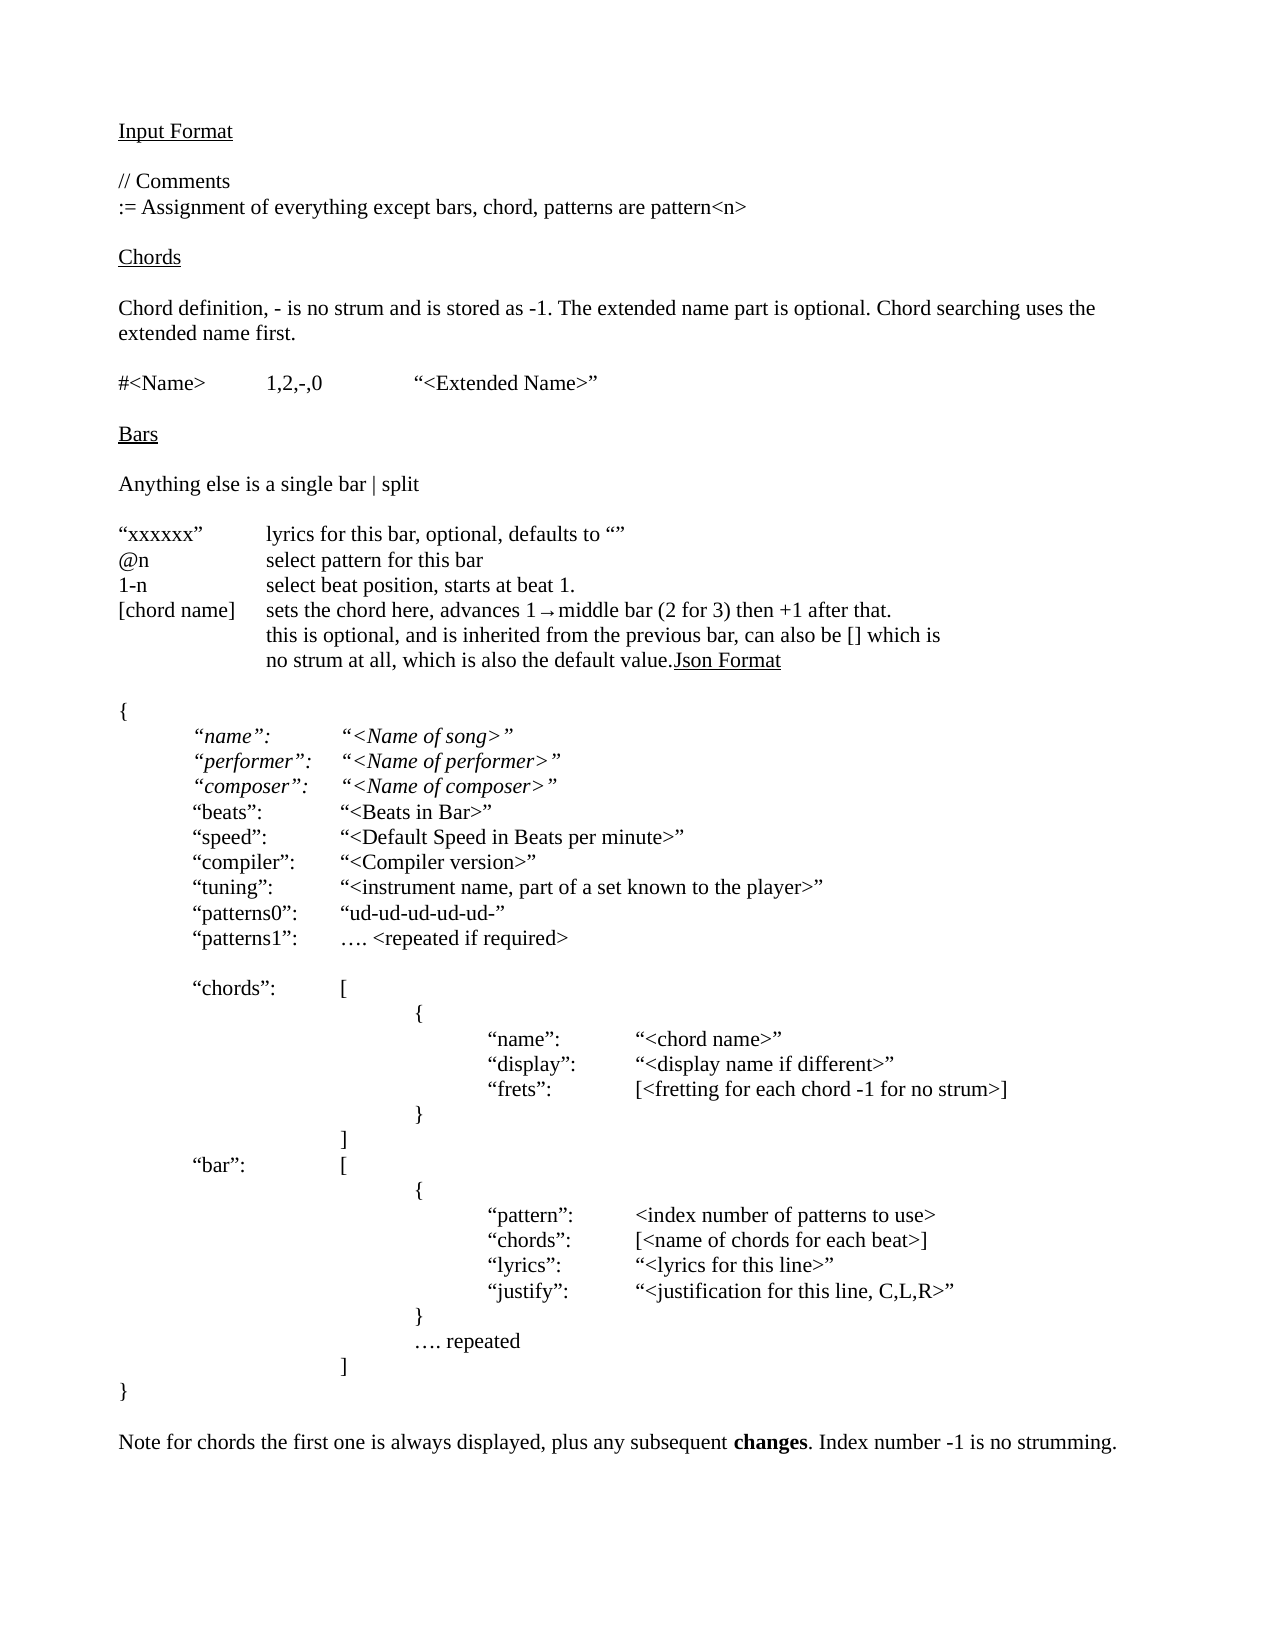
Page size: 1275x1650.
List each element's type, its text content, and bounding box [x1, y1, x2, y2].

text “speed”: “<Default Speed in Beats per minute>” [118, 824, 1157, 849]
text } [118, 1303, 1157, 1328]
text Bars [118, 421, 1157, 446]
text “xxxxxx” lyrics for this bar, optional, defaults to “” [118, 521, 1157, 547]
text …. repeated [118, 1328, 1157, 1353]
text “beats”: “<Beats in Bar>” [118, 799, 1157, 824]
text “patterns1”: …. <repeated if required> [118, 925, 1157, 950]
text @n select pattern for this bar [118, 547, 1157, 572]
text Note for chords the first one is always displayed, plus any subsequent changes. Index number -1 is no strumming. [118, 1429, 1157, 1454]
text Chords [118, 244, 1157, 269]
text “name”: “<chord name>” [118, 1026, 1157, 1051]
text “composer”: “<Name of composer>” [118, 773, 1157, 799]
text “patterns0”: “ud-ud-ud-ud-ud-” [118, 899, 1157, 925]
text “tuning”: “<instrument name, part of a set known to the player>” [118, 874, 1157, 899]
text 1-n select beat position, starts at beat 1. [118, 572, 1157, 597]
text “performer”: “<Name of performer>” [118, 748, 1157, 773]
text ] [118, 1353, 1157, 1378]
text { [118, 1000, 1157, 1026]
text // Comments [118, 168, 1157, 194]
text no strum at all, which is also the default value.Json Format [118, 647, 1157, 673]
text := Assignment of everything except bars, chord, patterns are pattern<n> [118, 194, 1157, 219]
text “lyrics”: “<lyrics for this line>” [118, 1252, 1157, 1278]
text { [118, 1177, 1157, 1202]
text “chords”: [<name of chords for each beat>] [118, 1227, 1157, 1252]
text this is optional, and is inherited from the previous bar, can also be [] which is [118, 622, 1157, 647]
text Input Format [118, 118, 1157, 143]
text ] [118, 1126, 1157, 1152]
text [chord name] sets the chord here, advances 1→middle bar (2 for 3) then +1 after that. [118, 597, 1157, 622]
text } [118, 1378, 1157, 1404]
text “compiler”: “<Compiler version>” [118, 849, 1157, 874]
text Chord definition, - is no strum and is stored as -1. The extended name part is optional. Chord searching uses the extended name first. [118, 294, 1157, 345]
text “display”: “<display name if different>” [118, 1051, 1157, 1076]
text { [118, 698, 1157, 723]
text “frets”: [<fretting for each chord -1 for no strum>] [118, 1076, 1157, 1101]
text #<Name> 1,2,-,0 “<Extended Name>” [118, 370, 1157, 395]
text “name”: “<Name of song>” [118, 723, 1157, 748]
text Anything else is a single bar | split [118, 471, 1157, 496]
text “bar”: [ [118, 1152, 1157, 1177]
text “justify”: “<justification for this line, C,L,R>” [118, 1278, 1157, 1303]
text “pattern”: <index number of patterns to use> [118, 1202, 1157, 1227]
text “chords”: [ [118, 975, 1157, 1000]
text } [118, 1101, 1157, 1126]
